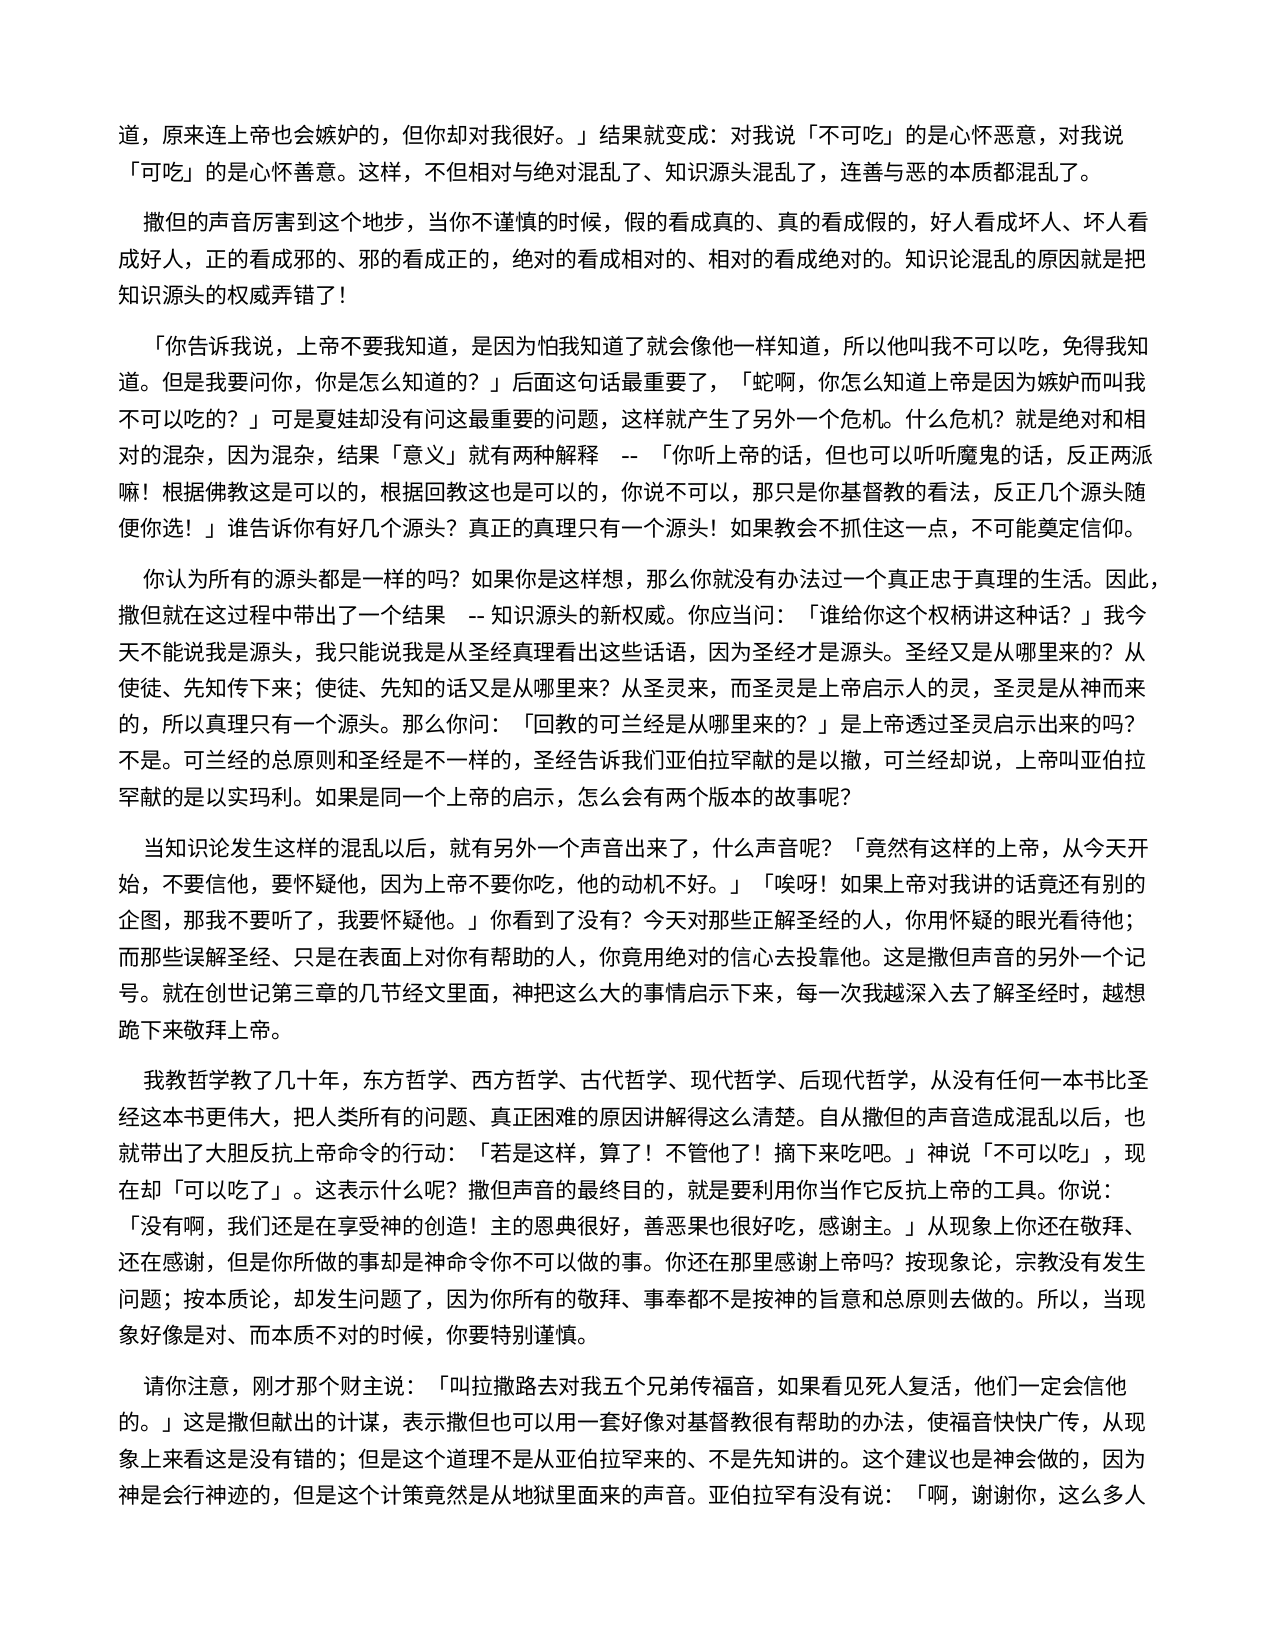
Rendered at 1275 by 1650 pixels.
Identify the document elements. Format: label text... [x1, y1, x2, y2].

text 你认为所有的源头都是一样的吗？如果你是这样想，那么你就没有办法过一个真正忠于真理的生活。因此，撒但就在这过程中带出了一个结果 -- 知识源头的新权威。你应当问：「谁给你这个权柄讲这种话？」我今天不能说我是源头，我只能说我是从圣经真理看出这些话语，因为圣经才是源头。圣经又是从哪里来的？从使徒、先知传下来；使徒、先知的话又是从哪里来？从圣灵来，而圣灵是上帝启示人的灵，圣灵是从神而来的，所以真理只有一个源头。那么你问：「回教的可兰经是从哪里来的？」是上帝透过圣灵启示出来的吗？不是。可兰经的总原则和圣经是不一样的，圣经告诉我们亚伯拉罕献的是以撤，可兰经却说，上帝叫亚伯拉罕献的是以实玛利。如果是同一个上帝的启示，怎么会有两个版本的故事呢？ [118, 562, 1157, 812]
text 当知识论发生这样的混乱以后，就有另外一个声音出来了，什么声音呢？「竟然有这样的上帝，从今天开始，不要信他，要怀疑他，因为上帝不要你吃，他的动机不好。」「唉呀！如果上帝对我讲的话竟还有别的企图，那我不要听了，我要怀疑他。」你看到了没有？今天对那些正解圣经的人，你用怀疑的眼光看待他；而那些误解圣经、只是在表面上对你有帮助的人，你竟用绝对的信心去投靠他。这是撒但声音的另外一个记号。就在创世记第三章的几节经文里面，神把这么大的事情启示下来，每一次我越深入去了解圣经时，越想跪下来敬拜上帝。 [118, 831, 1157, 1044]
text 凡是被次等的、低级的神学与音乐所掳去的人，几乎都回不来。教会的前途是很黑暗的，除非你们听懂我从内心深处要你们听的话，并且求主把新的复兴带给教会，否则尽管台湾的教会搞花样搞了三十多年、朝拜人朝拜了几十年，却不回到圣经，那就永远没有复兴的可能。你怎样做也不能复兴，除非你回到圣经里面来；你讲最大牌的人天花乱坠地讲那些可怕的事情，却不回到圣经，你就没有复兴。这个混乱真正的毛病在哪里？请你注意下面的话：当它讲得天花乱坠以后，亚当、夏娃说：「啊，我知道了，我知道为什么上帝不要我知道，原来连上帝也会嫉妒的，但你却对我很好。」结果就变成：对我说「不可吃」的是心怀恶意，对我说「可吃」的是心怀善意。这样，不但相对与绝对混乱了、知识源头混乱了，连善与恶的本质都混乱了。 [118, 118, 1157, 186]
text 我教哲学教了几十年，东方哲学、西方哲学、古代哲学、现代哲学、后现代哲学，从没有任何一本书比圣经这本书更伟大，把人类所有的问题、真正困难的原因讲解得这么清楚。自从撒但的声音造成混乱以后，也就带出了大胆反抗上帝命令的行动：「若是这样，算了！不管他了！摘下来吃吧。」神说「不可以吃」，现在却「可以吃了」。这表示什么呢？撒但声音的最终目的，就是要利用你当作它反抗上帝的工具。你说：「没有啊，我们还是在享受神的创造！主的恩典很好，善恶果也很好吃，感谢主。」从现象上你还在敬拜、还在感谢，但是你所做的事却是神命令你不可以做的事。你还在那里感谢上帝吗？按现象论，宗教没有发生问题；按本质论，却发生问题了，因为你所有的敬拜、事奉都不是按神的旨意和总原则去做的。所以，当现象好像是对、而本质不对的时候，你要特别谨慎。 [118, 1063, 1157, 1350]
text 撒但的声音厉害到这个地步，当你不谨慎的时候，假的看成真的、真的看成假的，好人看成坏人、坏人看成好人，正的看成邪的、邪的看成正的，绝对的看成相对的、相对的看成绝对的。知识论混乱的原因就是把知识源头的权威弄错了！ [118, 205, 1157, 310]
text 请你注意，刚才那个财主说：「叫拉撒路去对我五个兄弟传福音，如果看见死人复活，他们一定会信他的。」这是撒但献出的计谋，表示撒但也可以用一套好像对基督教很有帮助的办法，使福音快快广传，从现象上来看这是没有错的；但是这个道理不是从亚伯拉罕来的、不是先知讲的。这个建议也是神会做的，因为神是会行神迹的，但是这个计策竟然是从地狱里面来的声音。亚伯拉罕有没有说：「啊，谢谢你，这么多人都没有像你有这么高明的计策。」亚伯拉罕说什么？天堂、地狱的对话结束在一句总原则里面，请你注意，当亚伯拉罕和财主讨论到最后，亚伯拉罕说：「不！你的兄弟已经有摩西的律法，他们如果看了摩西的律法都不悔改，即使拉撒路死而复活向他们传福音，他们也不会悔改的！」就这样停止了对话，天不留给地狱任何的机会，不用再对话、不用再讨论下去，因为早就有结论了！就是神的总原则 -- 「道」产生信仰和悔改，不是「神迹」。你可以献许多伟大的计谋，但是因神的道而抓到总原则的人绝对不会随便被愚弄。 [118, 1369, 1157, 1510]
text 「你告诉我说，上帝不要我知道，是因为怕我知道了就会像他一样知道，所以他叫我不可以吃，免得我知道。但是我要问你，你是怎么知道的？」后面这句话最重要了，「蛇啊，你怎么知道上帝是因为嫉妒而叫我不可以吃的？」可是夏娃却没有问这最重要的问题，这样就产生了另外一个危机。什么危机？就是绝对和相对的混杂，因为混杂，结果「意义」就有两种解释 -- 「你听上帝的话，但也可以听听魔鬼的话，反正两派嘛！根据佛教这是可以的，根据回教这也是可以的，你说不可以，那只是你基督教的看法，反正几个源头随便你选！」谁告诉你有好几个源头？真正的真理只有一个源头！如果教会不抓住这一点，不可能奠定信仰。 [118, 329, 1157, 542]
